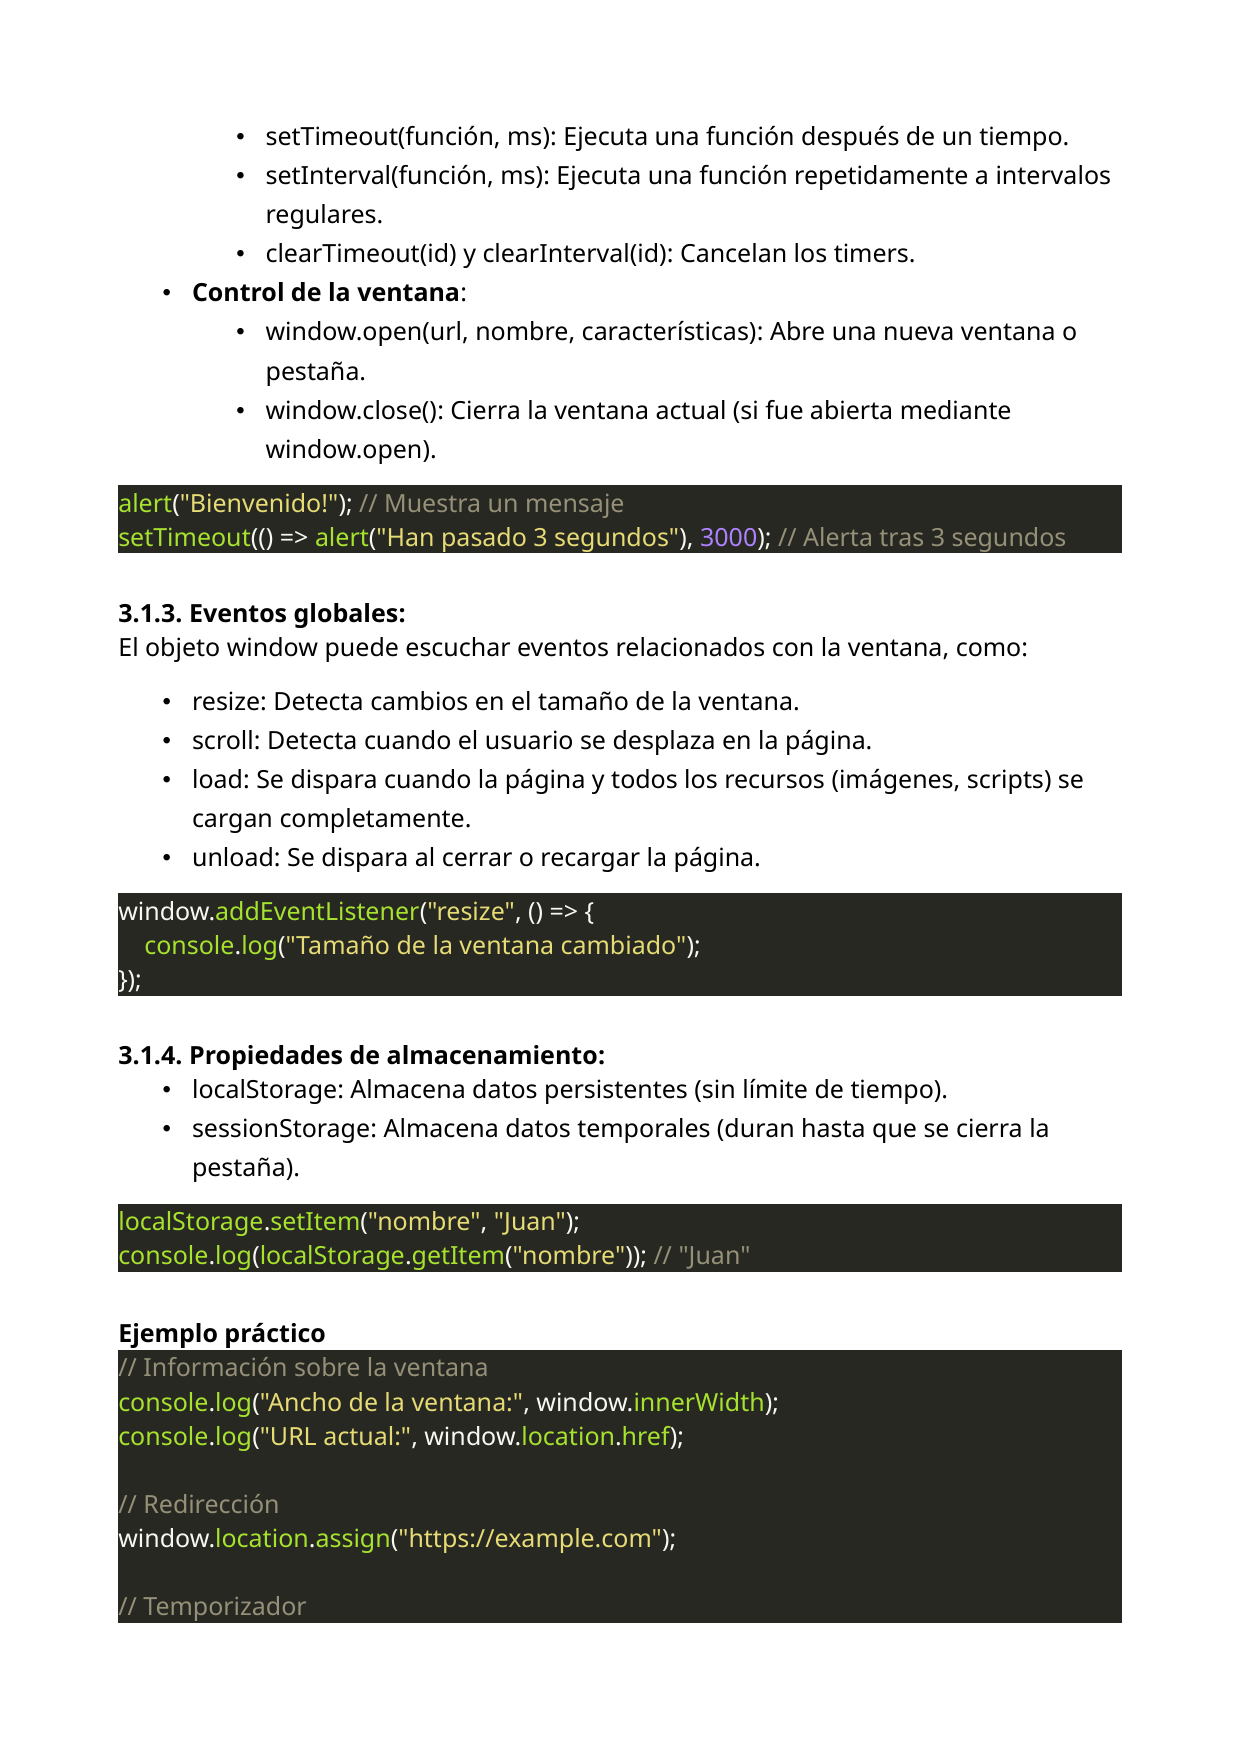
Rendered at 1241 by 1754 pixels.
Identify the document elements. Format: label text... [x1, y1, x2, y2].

text // Información sobre la ventana [118, 1350, 1122, 1384]
list unload: Se dispara al cerrar o recargar la página. [162, 840, 1122, 874]
text console.log("Ancho de la ventana:", window.innerWidth); [118, 1384, 1122, 1418]
list sessionStorage: Almacena datos temporales (duran hasta que se cierra la pestaña). [162, 1111, 1122, 1184]
text localStorage.setItem("nombre", "Juan"); [118, 1204, 1122, 1238]
text // Temporizador [118, 1588, 1122, 1623]
text console.log("URL actual:", window.location.href); [118, 1418, 1122, 1452]
text console.log("Tamaño de la ventana cambiado"); [118, 928, 1122, 962]
list scroll: Detecta cuando el usuario se desplaza en la página. [162, 722, 1122, 756]
list load: Se dispara cuando la página y todos los recursos (imágenes, scripts) se cargan completamente. [162, 761, 1122, 835]
subtitle Ejemplo práctico [118, 1316, 1122, 1350]
list Control de la ventana: [162, 275, 1122, 309]
subtitle 3.1.4. Propiedades de almacenamiento: [118, 1038, 1122, 1072]
list window.open(url, nombre, características): Abre una nueva ventana o pestaña. [236, 314, 1122, 387]
text // Redirección [118, 1486, 1122, 1520]
list setInterval(función, ms): Ejecuta una función repetidamente a intervalos regulares. [236, 157, 1122, 231]
subtitle 3.1.3. Eventos globales: [118, 595, 1122, 629]
text console.log(localStorage.getItem("nombre")); // "Juan" [118, 1238, 1122, 1272]
list localStorage: Almacena datos persistentes (sin límite de tiempo). [162, 1072, 1122, 1106]
text setTimeout(() => alert("Han pasado 3 segundos"), 3000); // Alerta tras 3 segundos [118, 519, 1122, 553]
text window.addEventListener("resize", () => { [118, 893, 1122, 928]
text El objeto window puede escuchar eventos relacionados con la ventana, como: [118, 629, 1122, 663]
text alert("Bienvenido!"); // Muestra un mensaje [118, 485, 1122, 519]
list resize: Detecta cambios en el tamaño de la ventana. [162, 683, 1122, 717]
list clearTimeout(id) y clearInterval(id): Cancelan los timers. [236, 236, 1122, 270]
text }); [118, 962, 1122, 996]
text window.location.assign("https://example.com"); [118, 1520, 1122, 1554]
list window.close(): Cierra la ventana actual (si fue abierta mediante window.open). [236, 392, 1122, 466]
list setTimeout(función, ms): Ejecuta una función después de un tiempo. [236, 118, 1122, 152]
